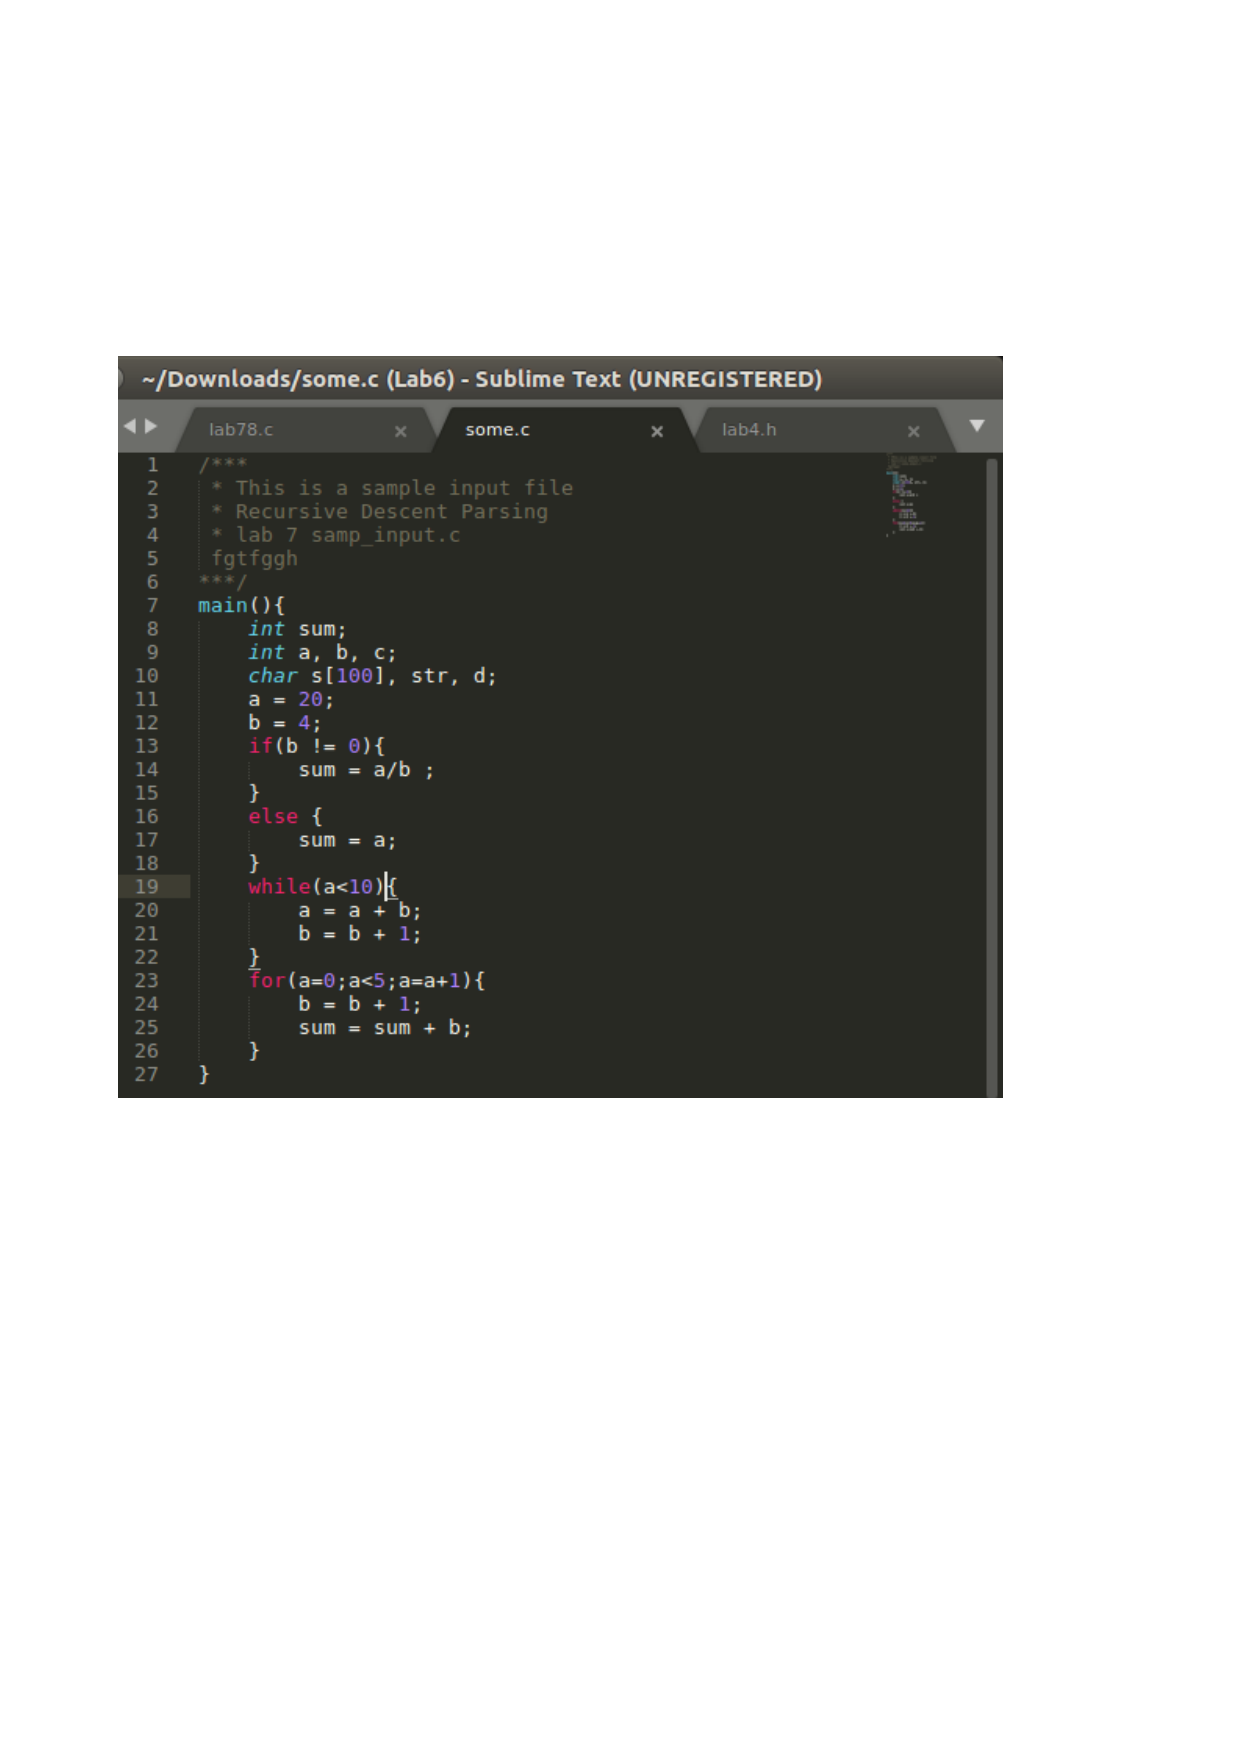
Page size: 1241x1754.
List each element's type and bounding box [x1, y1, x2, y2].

picture [118, 356, 1003, 1098]
